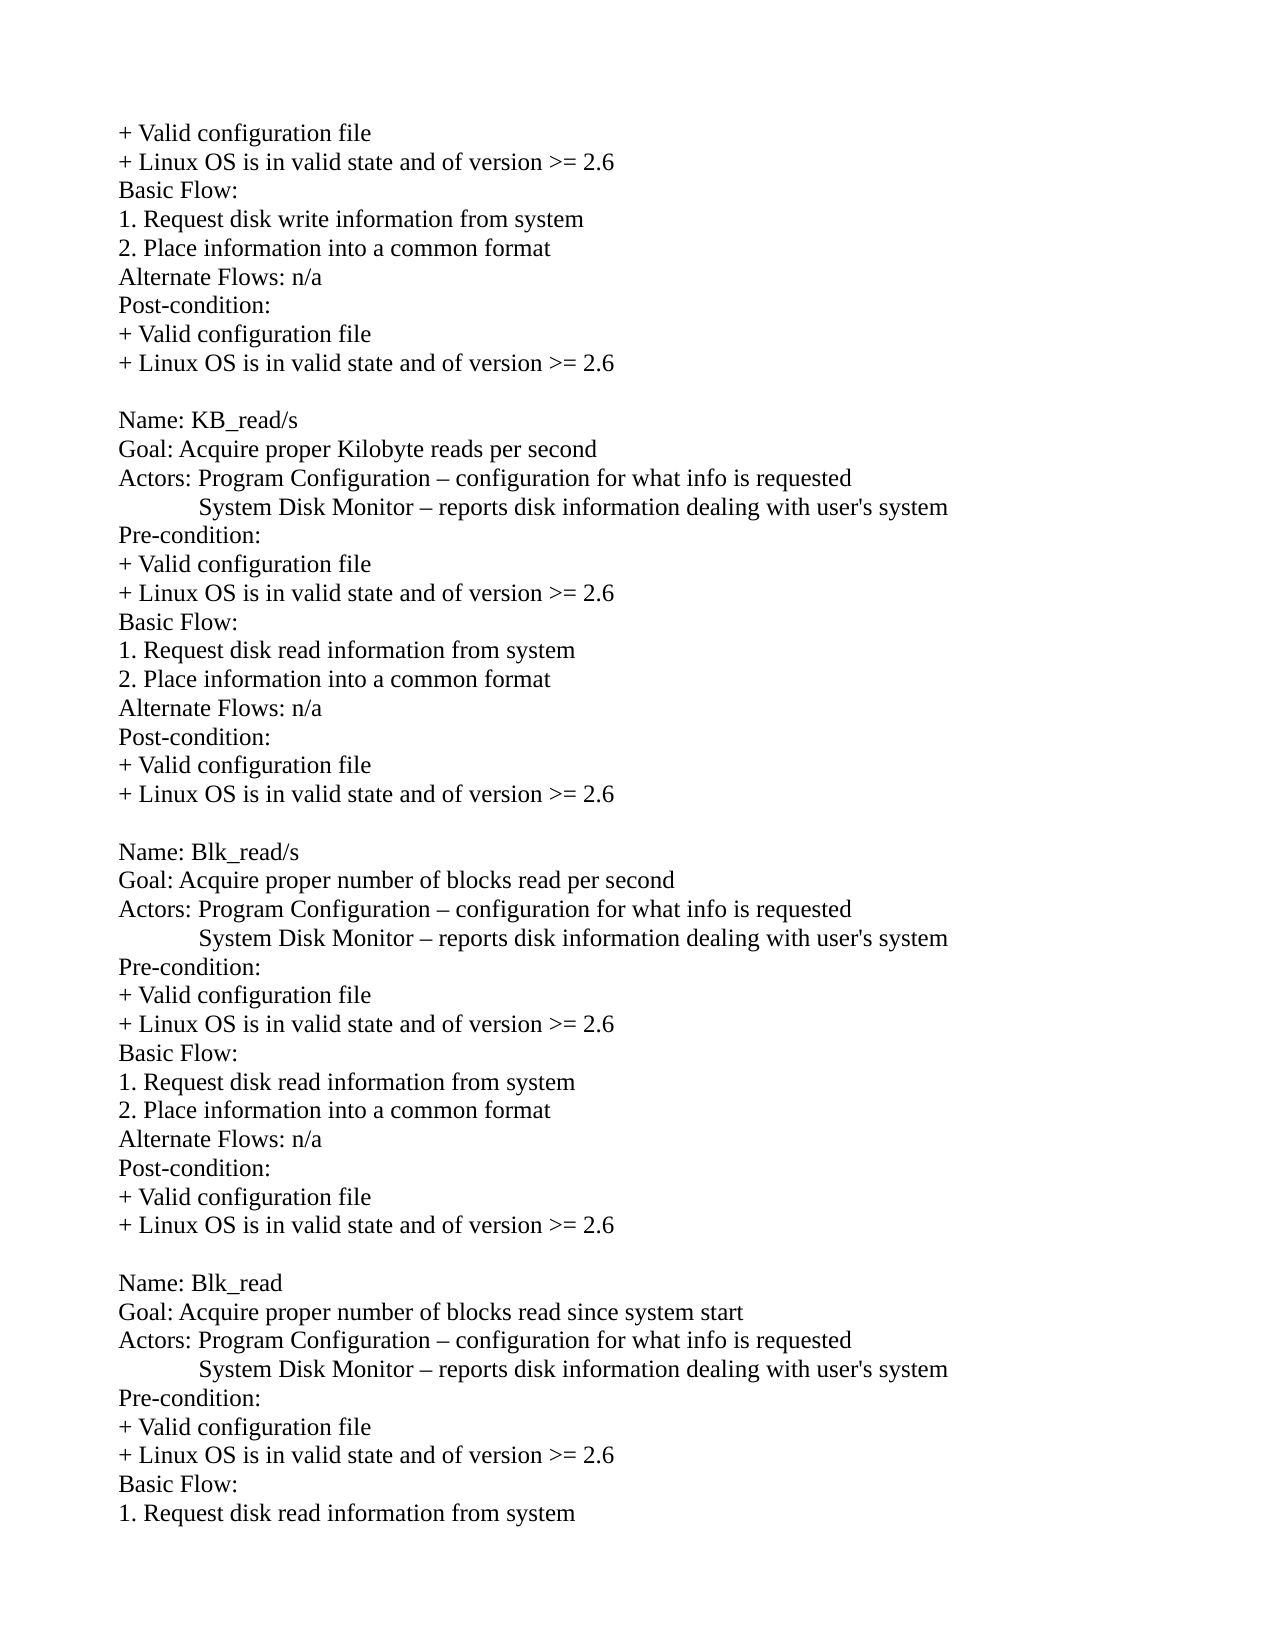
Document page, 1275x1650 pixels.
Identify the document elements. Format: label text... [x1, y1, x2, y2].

text System Disk Monitor – reports disk information dealing with user's system [118, 923, 1157, 952]
text + Linux OS is in valid state and of version >= 2.6 [118, 578, 1157, 607]
text Pre-condition: [118, 521, 1157, 549]
text + Valid configuration file [118, 981, 1157, 1009]
text Post-condition: [118, 291, 1157, 319]
text Goal: Acquire proper number of blocks read since system start [118, 1297, 1157, 1326]
text Goal: Acquire proper Kilobyte reads per second [118, 434, 1157, 463]
text + Linux OS is in valid state and of version >= 2.6 [118, 779, 1157, 808]
text Pre-condition: [118, 1383, 1157, 1412]
text 1. Request disk write information from system [118, 204, 1157, 233]
text 2. Place information into a common format [118, 664, 1157, 693]
text Name: KB_read/s [118, 406, 1157, 434]
text + Valid configuration file [118, 1182, 1157, 1211]
text Alternate Flows: n/a [118, 693, 1157, 722]
text Post-condition: [118, 722, 1157, 751]
text 1. Request disk read information from system [118, 1067, 1157, 1096]
text System Disk Monitor – reports disk information dealing with user's system [118, 1354, 1157, 1383]
text Alternate Flows: n/a [118, 1124, 1157, 1153]
text Basic Flow: [118, 176, 1157, 204]
text + Linux OS is in valid state and of version >= 2.6 [118, 348, 1157, 377]
text Post-condition: [118, 1153, 1157, 1182]
text + Valid configuration file [118, 319, 1157, 348]
text Actors: Program Configuration – configuration for what info is requested [118, 463, 1157, 492]
text Name: Blk_read [118, 1268, 1157, 1297]
text System Disk Monitor – reports disk information dealing with user's system [118, 492, 1157, 521]
text + Valid configuration file [118, 549, 1157, 578]
text + Linux OS is in valid state and of version >= 2.6 [118, 1009, 1157, 1038]
text Basic Flow: [118, 1469, 1157, 1498]
text Basic Flow: [118, 1038, 1157, 1067]
text Pre-condition: [118, 952, 1157, 981]
text + Valid configuration file [118, 118, 1157, 147]
text Name: Blk_read/s [118, 837, 1157, 866]
text 2. Place information into a common format [118, 1096, 1157, 1124]
text + Valid configuration file [118, 751, 1157, 779]
text Actors: Program Configuration – configuration for what info is requested [118, 1326, 1157, 1354]
text Alternate Flows: n/a [118, 262, 1157, 291]
text Actors: Program Configuration – configuration for what info is requested [118, 894, 1157, 923]
text 1. Request disk read information from system [118, 1498, 1157, 1527]
text + Valid configuration file [118, 1412, 1157, 1441]
text Basic Flow: [118, 607, 1157, 636]
text + Linux OS is in valid state and of version >= 2.6 [118, 147, 1157, 176]
text + Linux OS is in valid state and of version >= 2.6 [118, 1441, 1157, 1469]
text Goal: Acquire proper number of blocks read per second [118, 866, 1157, 894]
text 2. Place information into a common format [118, 233, 1157, 262]
text 1. Request disk read information from system [118, 636, 1157, 664]
text + Linux OS is in valid state and of version >= 2.6 [118, 1211, 1157, 1239]
